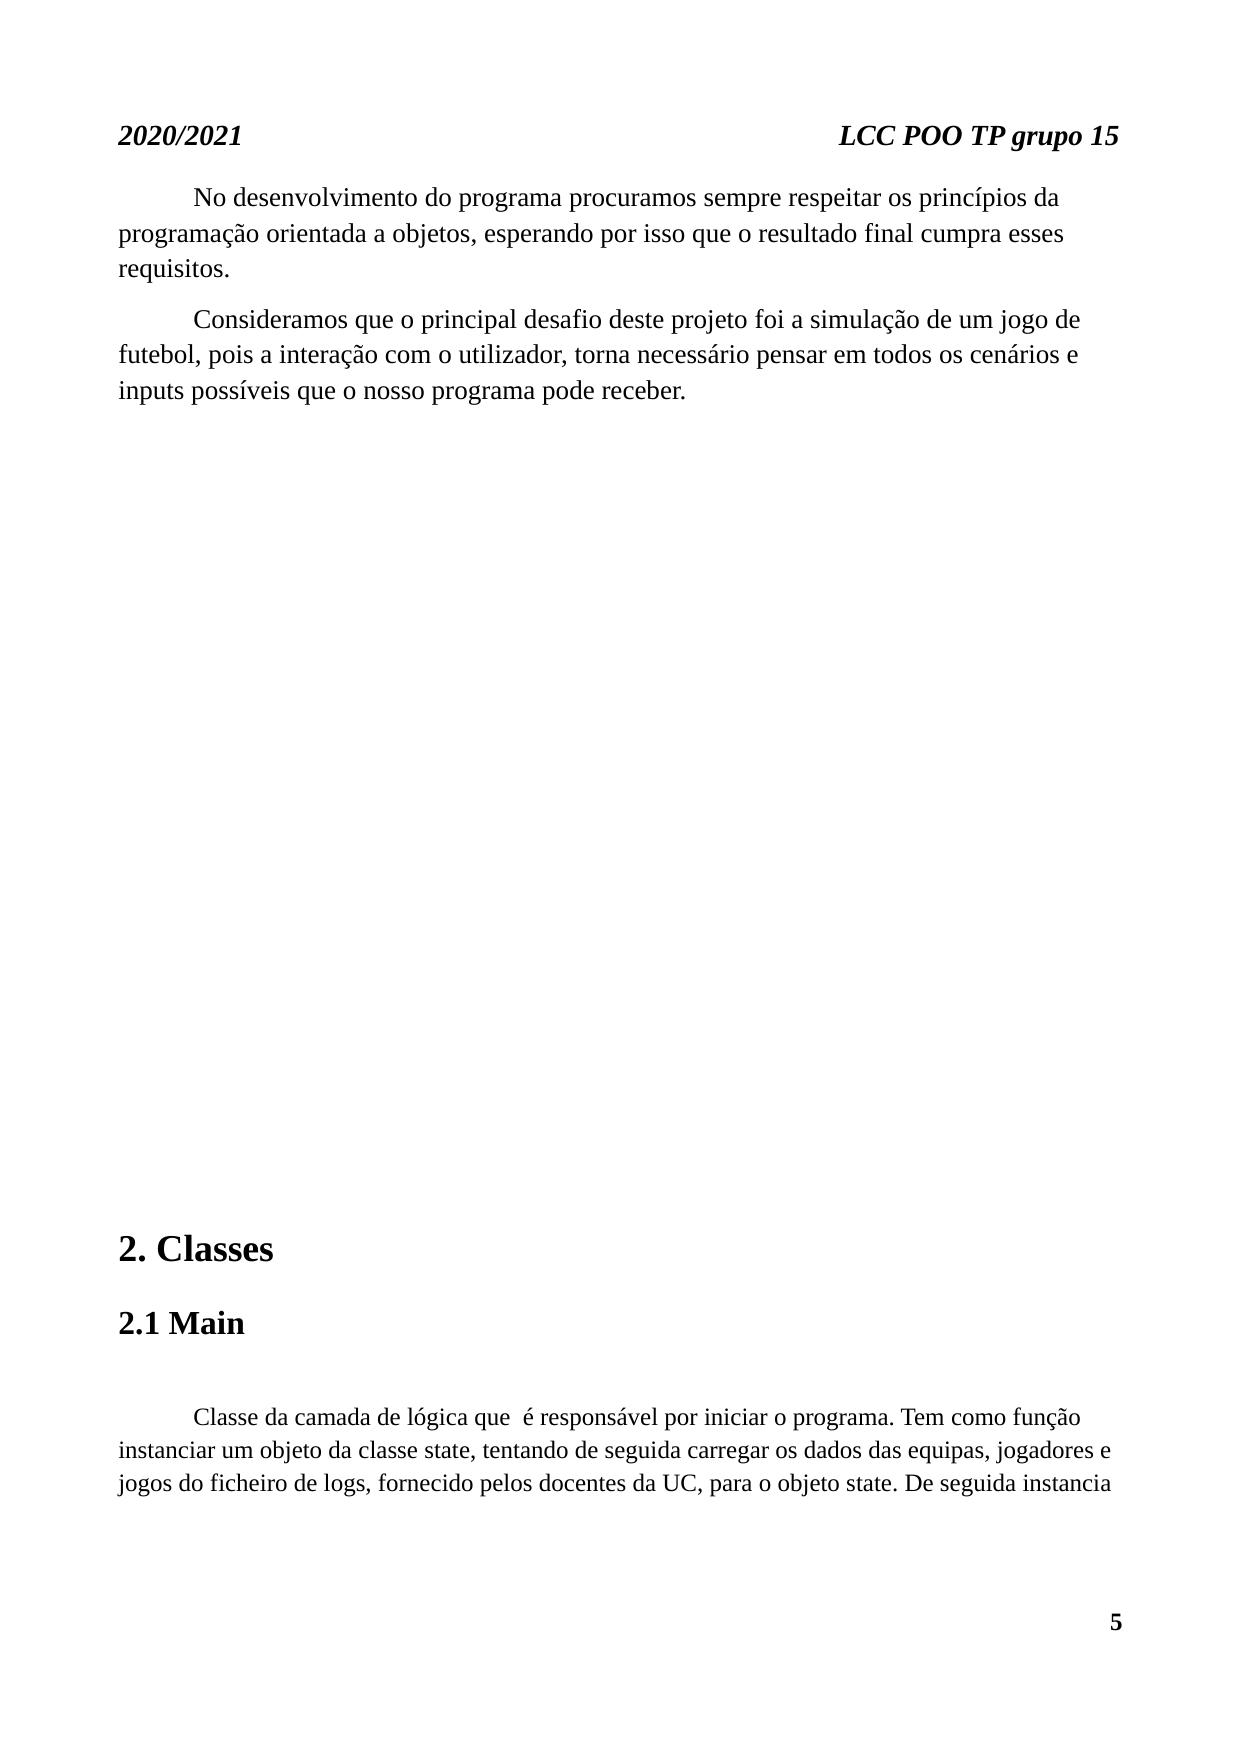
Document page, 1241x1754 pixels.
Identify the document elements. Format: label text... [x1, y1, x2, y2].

text Classe da camada de lógica que é responsável por iniciar o programa. Tem como função instanciar um objeto da classe state, tentando de seguida carregar os dados das equipas, jogadores e jogos do ficheiro de logs, fornecido pelos docentes da UC, para o objeto state. De seguida instancia [118, 1402, 1122, 1496]
subtitle 2.1 Main [118, 1303, 1122, 1342]
text No desenvolvimento do programa procuramos sempre respeitar os princípios da programação orientada a objetos, esperando por isso que o resultado final cumpra esses requisitos. [118, 181, 1122, 284]
text Consideramos que o principal desafio deste projeto foi a simulação de um jogo de futebol, pois a interação com o utilizador, torna necessário pensar em todos os cenários e inputs possíveis que o nosso programa pode receber. [118, 303, 1122, 406]
subtitle 2. Classes [118, 1226, 1122, 1269]
